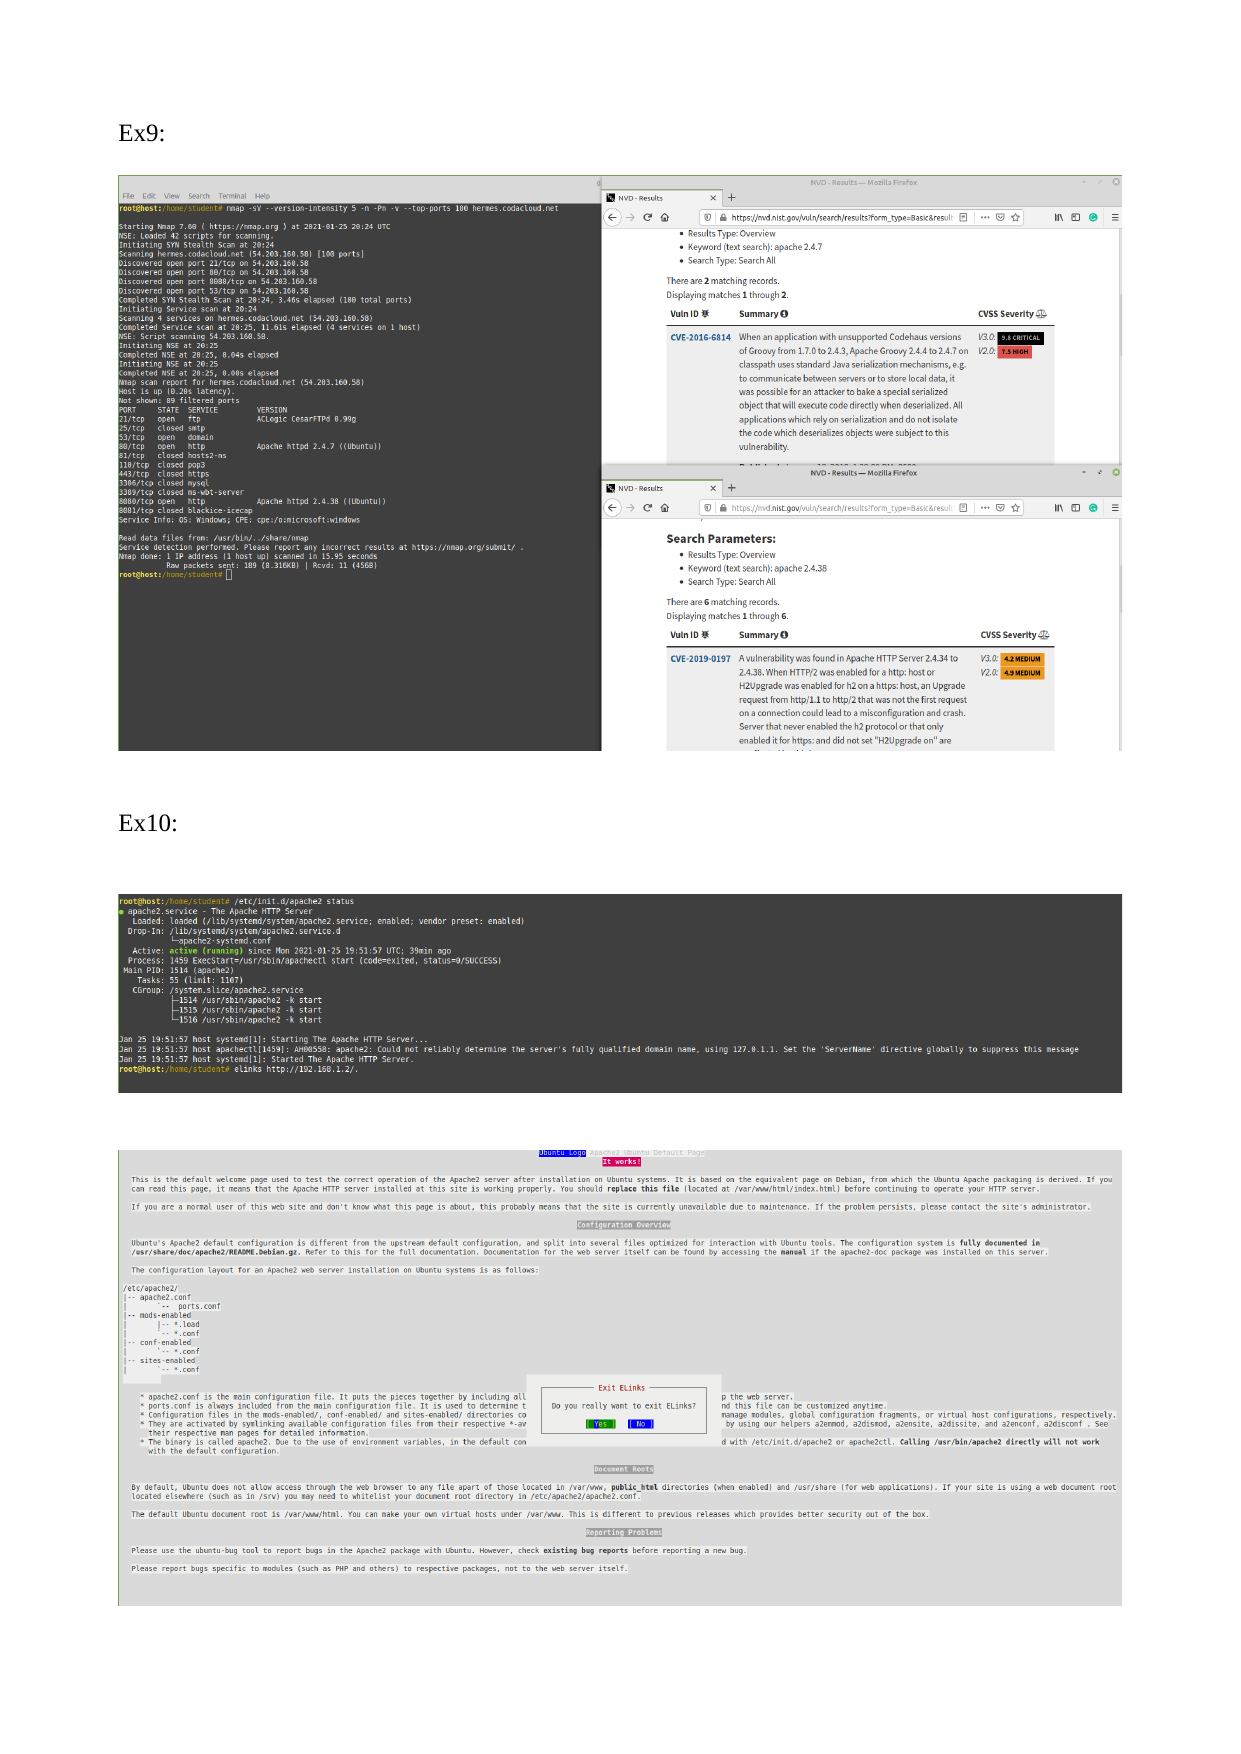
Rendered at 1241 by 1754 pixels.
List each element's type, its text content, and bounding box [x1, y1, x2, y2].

picture [118, 175, 1123, 751]
text Ex10: [118, 808, 1122, 837]
text Ex9: [118, 118, 1122, 147]
picture [118, 1150, 1123, 1606]
picture [118, 894, 1123, 1093]
